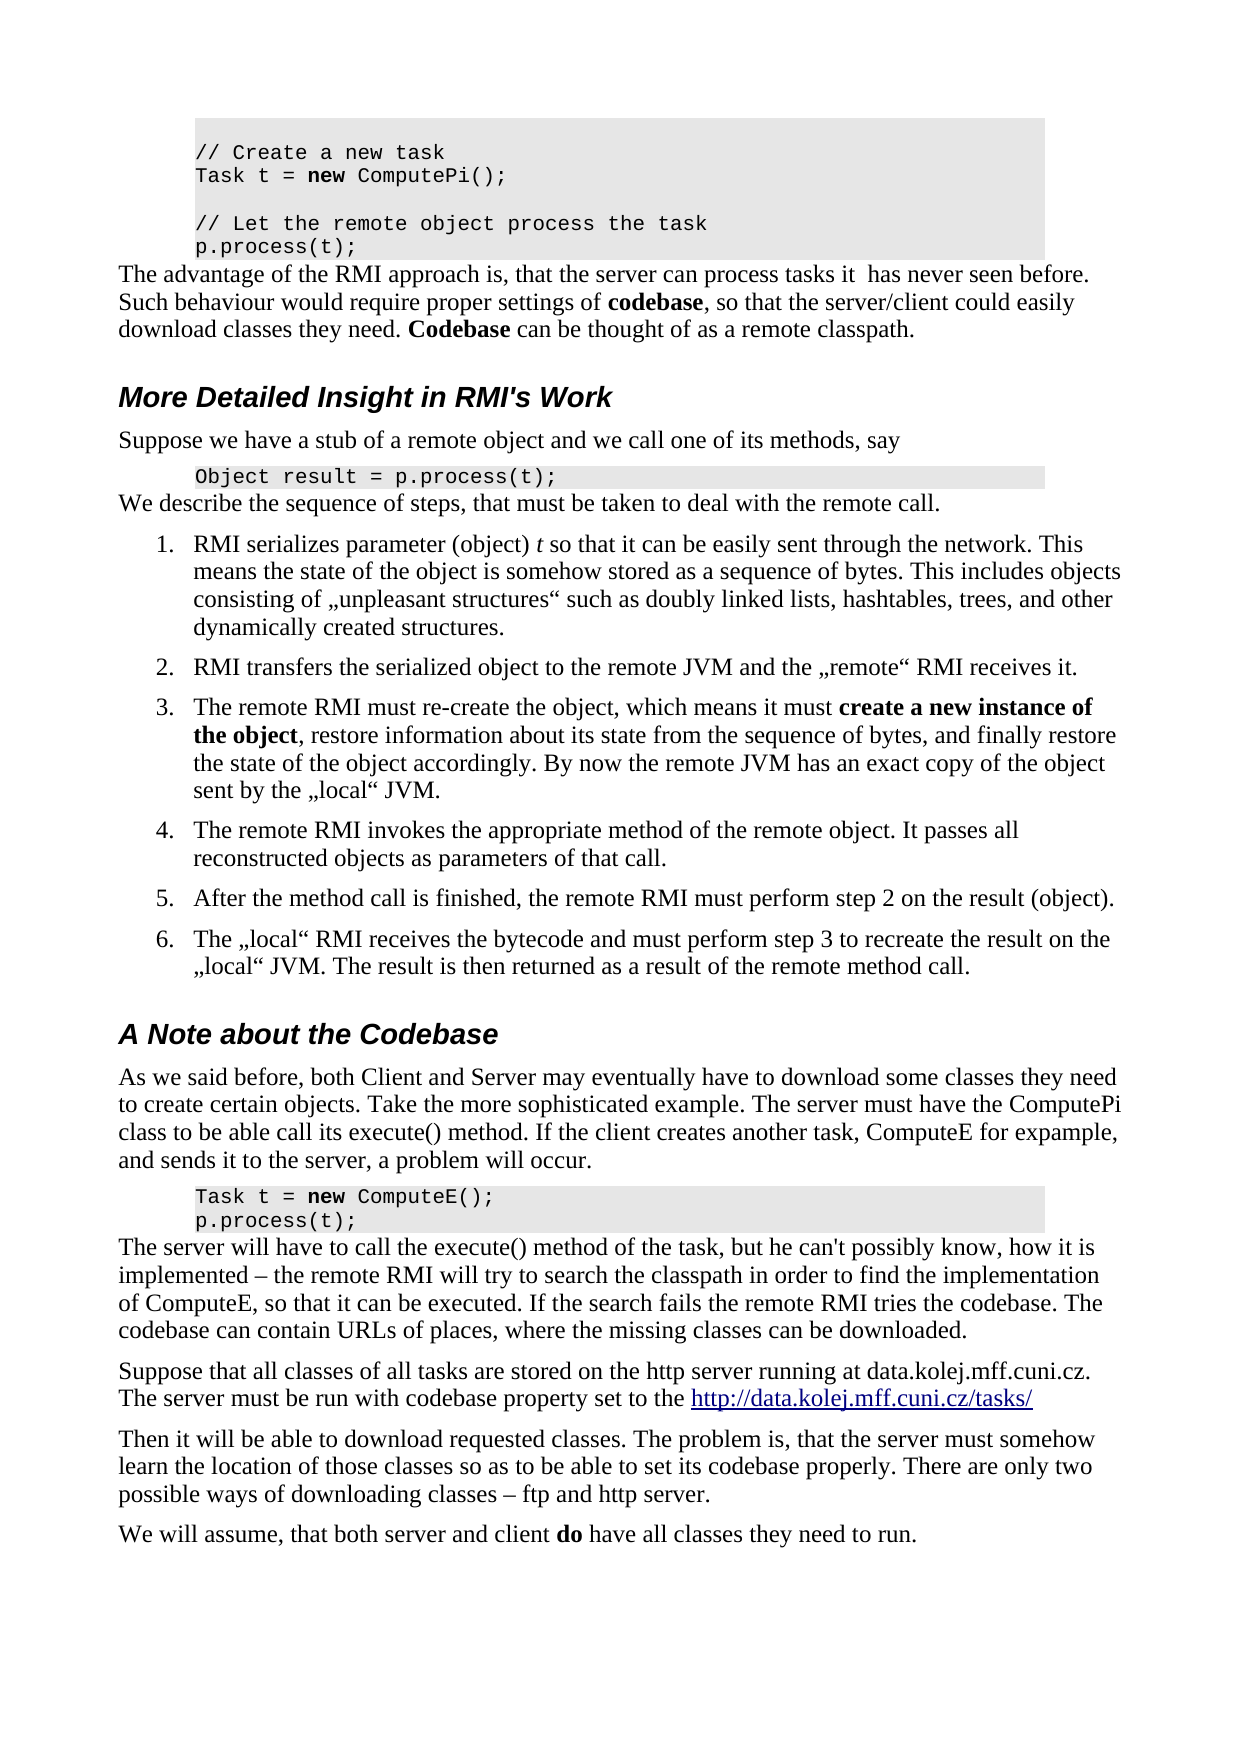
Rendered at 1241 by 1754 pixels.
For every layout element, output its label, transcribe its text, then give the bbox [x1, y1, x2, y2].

list RMI serializes parameter (object) t so that it can be easily sent through the network. This means the state of the object is somehow stored as a sequence of bytes. This includes objects consisting of „unpleasant structures“ such as doubly linked lists, hashtables, trees, and other dynamically created structures. [156, 530, 1122, 641]
subtitle A Note about the Codebase [118, 1018, 1122, 1050]
text Task t = new ComputePi(); [195, 165, 1045, 189]
subtitle More Detailed Insight in RMI's Work [118, 381, 1122, 413]
text // Create a new task [195, 142, 1045, 165]
list The remote RMI invokes the appropriate method of the remote object. It passes all reconstructed objects as parameters of that call. [156, 817, 1122, 872]
text Task t = new ComputeE(); [195, 1186, 1045, 1210]
text We will assume, that both server and client do have all classes they need to run. [118, 1520, 1122, 1548]
list RMI transfers the serialized object to the remote JVM and the „remote“ RMI receives it. [156, 653, 1122, 681]
text Then it will be able to download requested classes. The problem is, that the server must somehow learn the location of those classes so as to be able to set its codebase properly. There are only two possible ways of downloading classes – ftp and http server. [118, 1425, 1122, 1508]
text Object result = p.process(t); [195, 466, 1045, 489]
text p.process(t); [195, 236, 1045, 260]
text The advantage of the RMI approach is, that the server can process tasks it has never seen before. Such behaviour would require proper settings of codebase, so that the server/client could easily download classes they need. Codebase can be thought of as a remote classpath. [118, 260, 1122, 343]
text // Let the remote object process the task [195, 213, 1045, 236]
list After the method call is finished, the remote RMI must perform step 2 on the result (object). [156, 884, 1122, 912]
text We describe the sequence of steps, that must be taken to deal with the remote call. [118, 489, 1122, 517]
text Suppose we have a stub of a remote object and we call one of its methods, say [118, 426, 1122, 453]
text Suppose that all classes of all tasks are stored on the http server running at data.kolej.mff.cuni.cz. The server must be run with codebase property set to the http://data.kolej.mff.cuni.cz/tasks/ [118, 1357, 1122, 1412]
list The „local“ RMI receives the bytecode and must perform step 3 to recreate the result on the „local“ JVM. The result is then returned as a result of the remote method call. [156, 925, 1122, 980]
list The remote RMI must re-create the object, which means it must create a new instance of the object, restore information about its state from the sequence of bytes, and finally restore the state of the object accordingly. By now the remote JVM has an exact copy of the object sent by the „local“ JVM. [156, 693, 1122, 804]
text As we said before, both Client and Server may eventually have to download some classes they need to create certain objects. Take the more sophisticated example. The server must have the ComputePi class to be able call its execute() method. If the client creates another task, ComputeE for expample, and sends it to the server, a problem will occur. [118, 1063, 1122, 1174]
text p.process(t); [195, 1210, 1045, 1233]
text The server will have to call the execute() method of the task, but he can't possibly know, how it is implemented – the remote RMI will try to search the classpath in order to find the implementation of ComputeE, so that it can be executed. If the search fails the remote RMI tries the codebase. The codebase can contain URLs of places, where the missing classes can be downloaded. [118, 1233, 1122, 1344]
